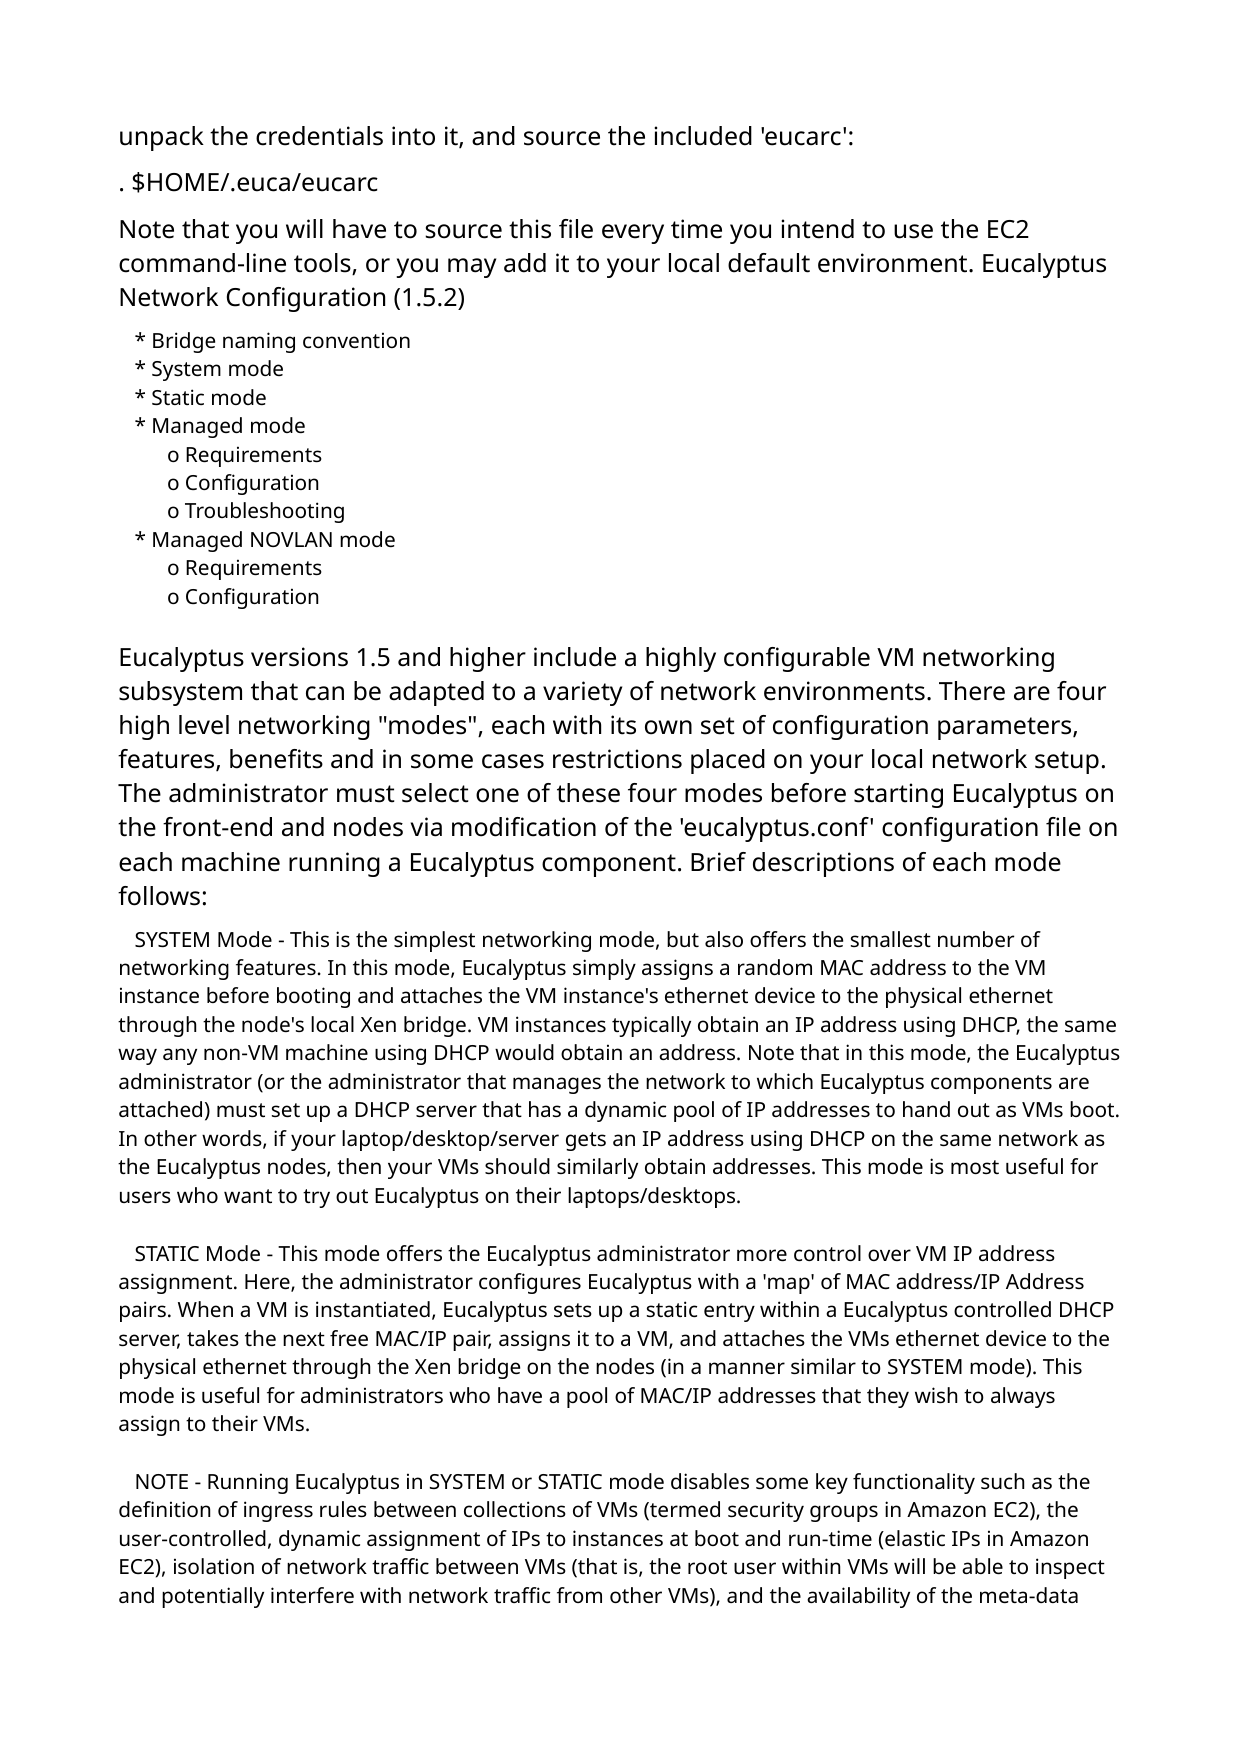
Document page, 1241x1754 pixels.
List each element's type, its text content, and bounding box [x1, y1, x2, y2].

text * System mode [118, 354, 1122, 383]
text NOTE - Running Eucalyptus in SYSTEM or STATIC mode disables some key functionality such as the definition of ingress rules between collections of VMs (termed security groups in Amazon EC2), the user-controlled, dynamic assignment of IPs to instances at boot and run-time (elastic IPs in Amazon EC2), isolation of network traffic between VMs (that is, the root user within VMs will be able to inspect and potentially interfere with network traffic from other VMs), and the availability of the meta-data [118, 1467, 1122, 1609]
text SYSTEM Mode - This is the simplest networking mode, but also offers the smallest number of networking features. In this mode, Eucalyptus simply assigns a random MAC address to the VM instance before booting and attaches the VM instance's ethernet device to the physical ethernet through the node's local Xen bridge. VM instances typically obtain an IP address using DHCP, the same way any non-VM machine using DHCP would obtain an address. Note that in this mode, the Eucalyptus administrator (or the administrator that manages the network to which Eucalyptus components are attached) must set up a DHCP server that has a dynamic pool of IP addresses to hand out as VMs boot. In other words, if your laptop/desktop/server gets an IP address using DHCP on the same network as the Eucalyptus nodes, then your VMs should similarly obtain addresses. This mode is most useful for users who want to try out Eucalyptus on their laptops/desktops. [118, 925, 1122, 1209]
text unpack the credentials into it, and source the included 'eucarc': [118, 118, 1122, 152]
text . $HOME/.euca/eucarc [118, 165, 1122, 199]
text o Troubleshooting [118, 497, 1122, 525]
text * Managed mode [118, 411, 1122, 440]
text * Managed NOVLAN mode [118, 525, 1122, 553]
text Eucalyptus versions 1.5 and higher include a highly configurable VM networking subsystem that can be adapted to a variety of network environments. There are four high level networking "modes", each with its own set of configuration parameters, features, benefits and in some cases restrictions placed on your local network setup. The administrator must select one of these four modes before starting Eucalyptus on the front-end and nodes via modification of the 'eucalyptus.conf' configuration file on each machine running a Eucalyptus component. Brief descriptions of each mode follows: [118, 640, 1122, 912]
text o Configuration [118, 582, 1122, 610]
text o Configuration [118, 468, 1122, 497]
text Note that you will have to source this file every time you intend to use the EC2 command-line tools, or you may add it to your local default environment. Eucalyptus Network Configuration (1.5.2) [118, 211, 1122, 313]
text * Static mode [118, 383, 1122, 411]
text o Requirements [118, 440, 1122, 468]
text o Requirements [118, 553, 1122, 582]
text * Bridge naming convention [118, 326, 1122, 354]
text STATIC Mode - This mode offers the Eucalyptus administrator more control over VM IP address assignment. Here, the administrator configures Eucalyptus with a 'map' of MAC address/IP Address pairs. When a VM is instantiated, Eucalyptus sets up a static entry within a Eucalyptus controlled DHCP server, takes the next free MAC/IP pair, assigns it to a VM, and attaches the VMs ethernet device to the physical ethernet through the Xen bridge on the nodes (in a manner similar to SYSTEM mode). This mode is useful for administrators who have a pool of MAC/IP addresses that they wish to always assign to their VMs. [118, 1239, 1122, 1438]
